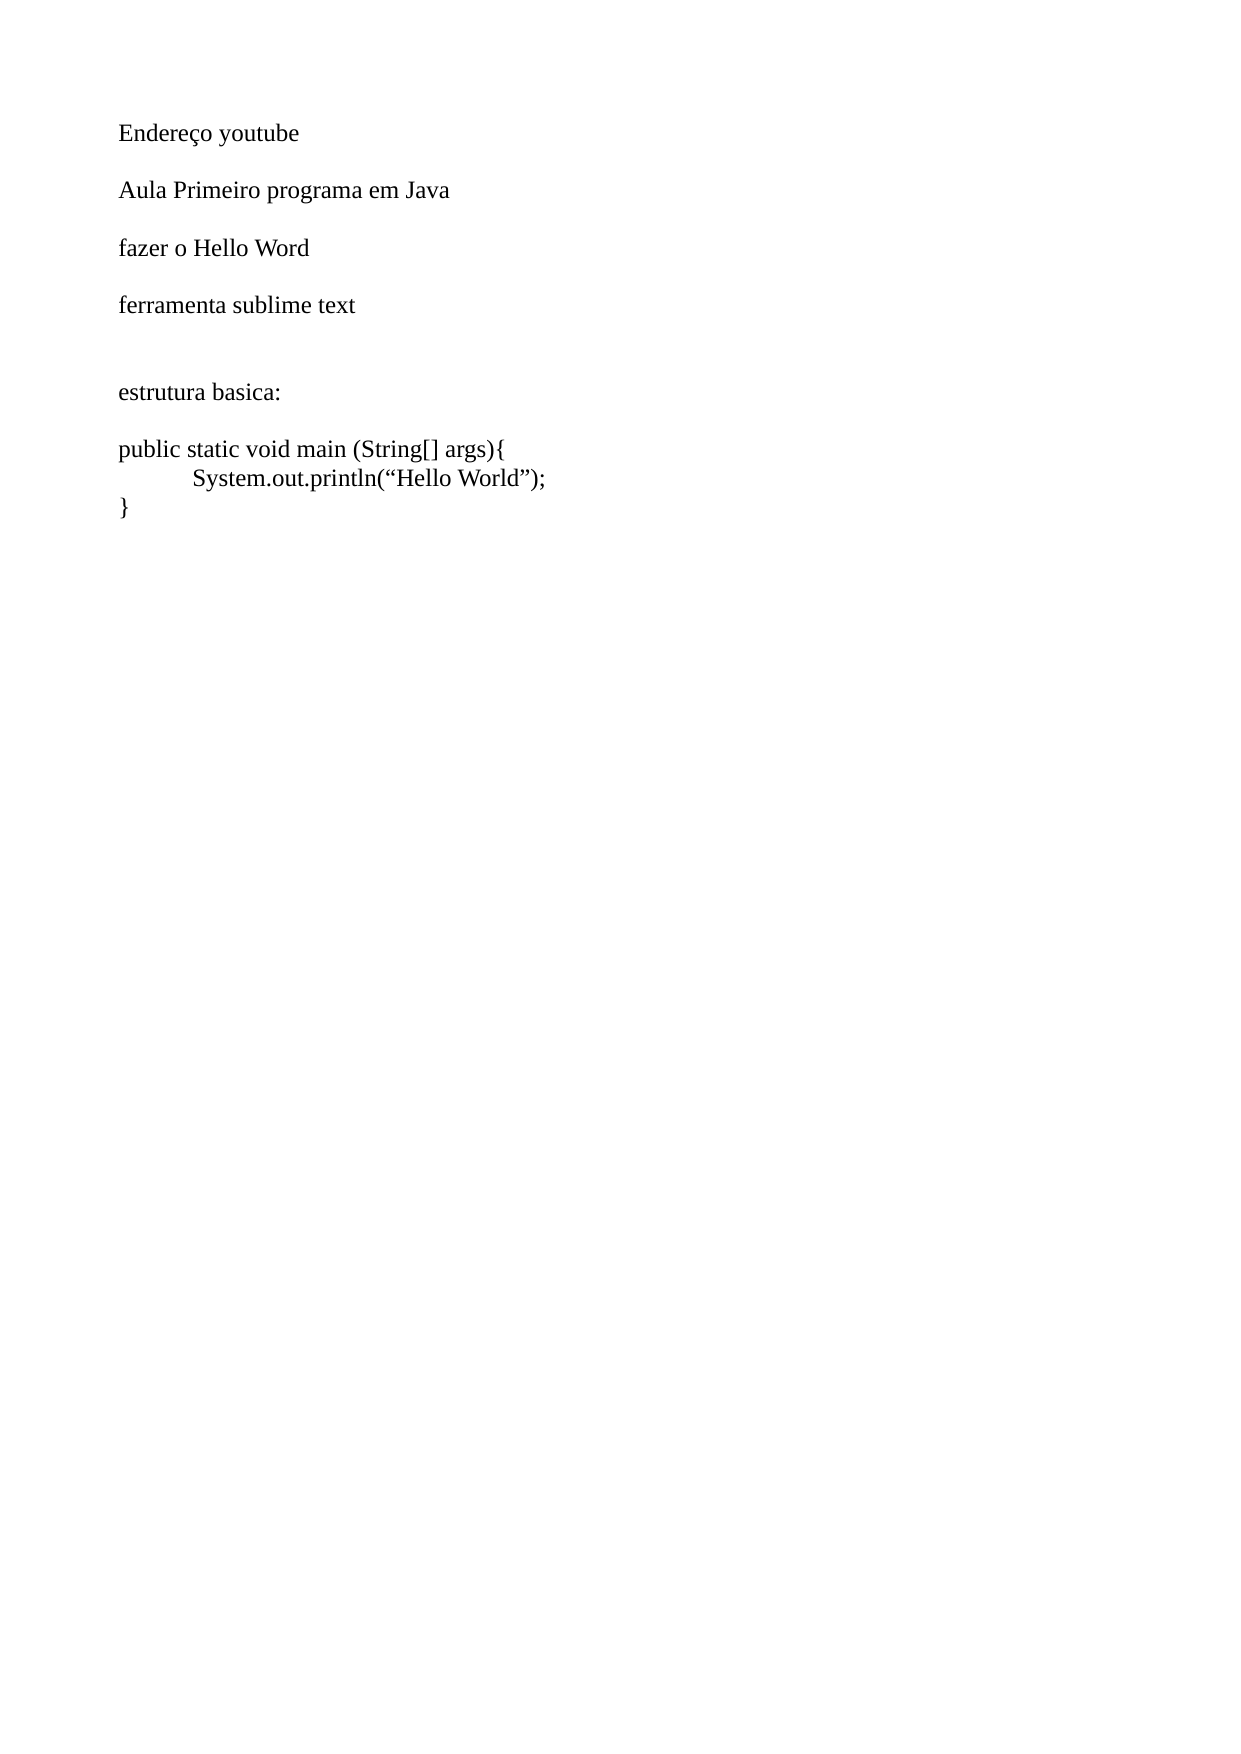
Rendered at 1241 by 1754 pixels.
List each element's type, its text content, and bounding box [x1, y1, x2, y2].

text Endereço youtube [118, 118, 1122, 147]
text fazer o Hello Word [118, 233, 1122, 262]
text public static void main (String[] args){ [118, 434, 1122, 463]
text ferramenta sublime text [118, 291, 1122, 319]
text Aula Primeiro programa em Java [118, 176, 1122, 204]
text System.out.println(“Hello World”); [118, 463, 1122, 492]
text estrutura basica: [118, 377, 1122, 406]
text } [118, 492, 1122, 521]
